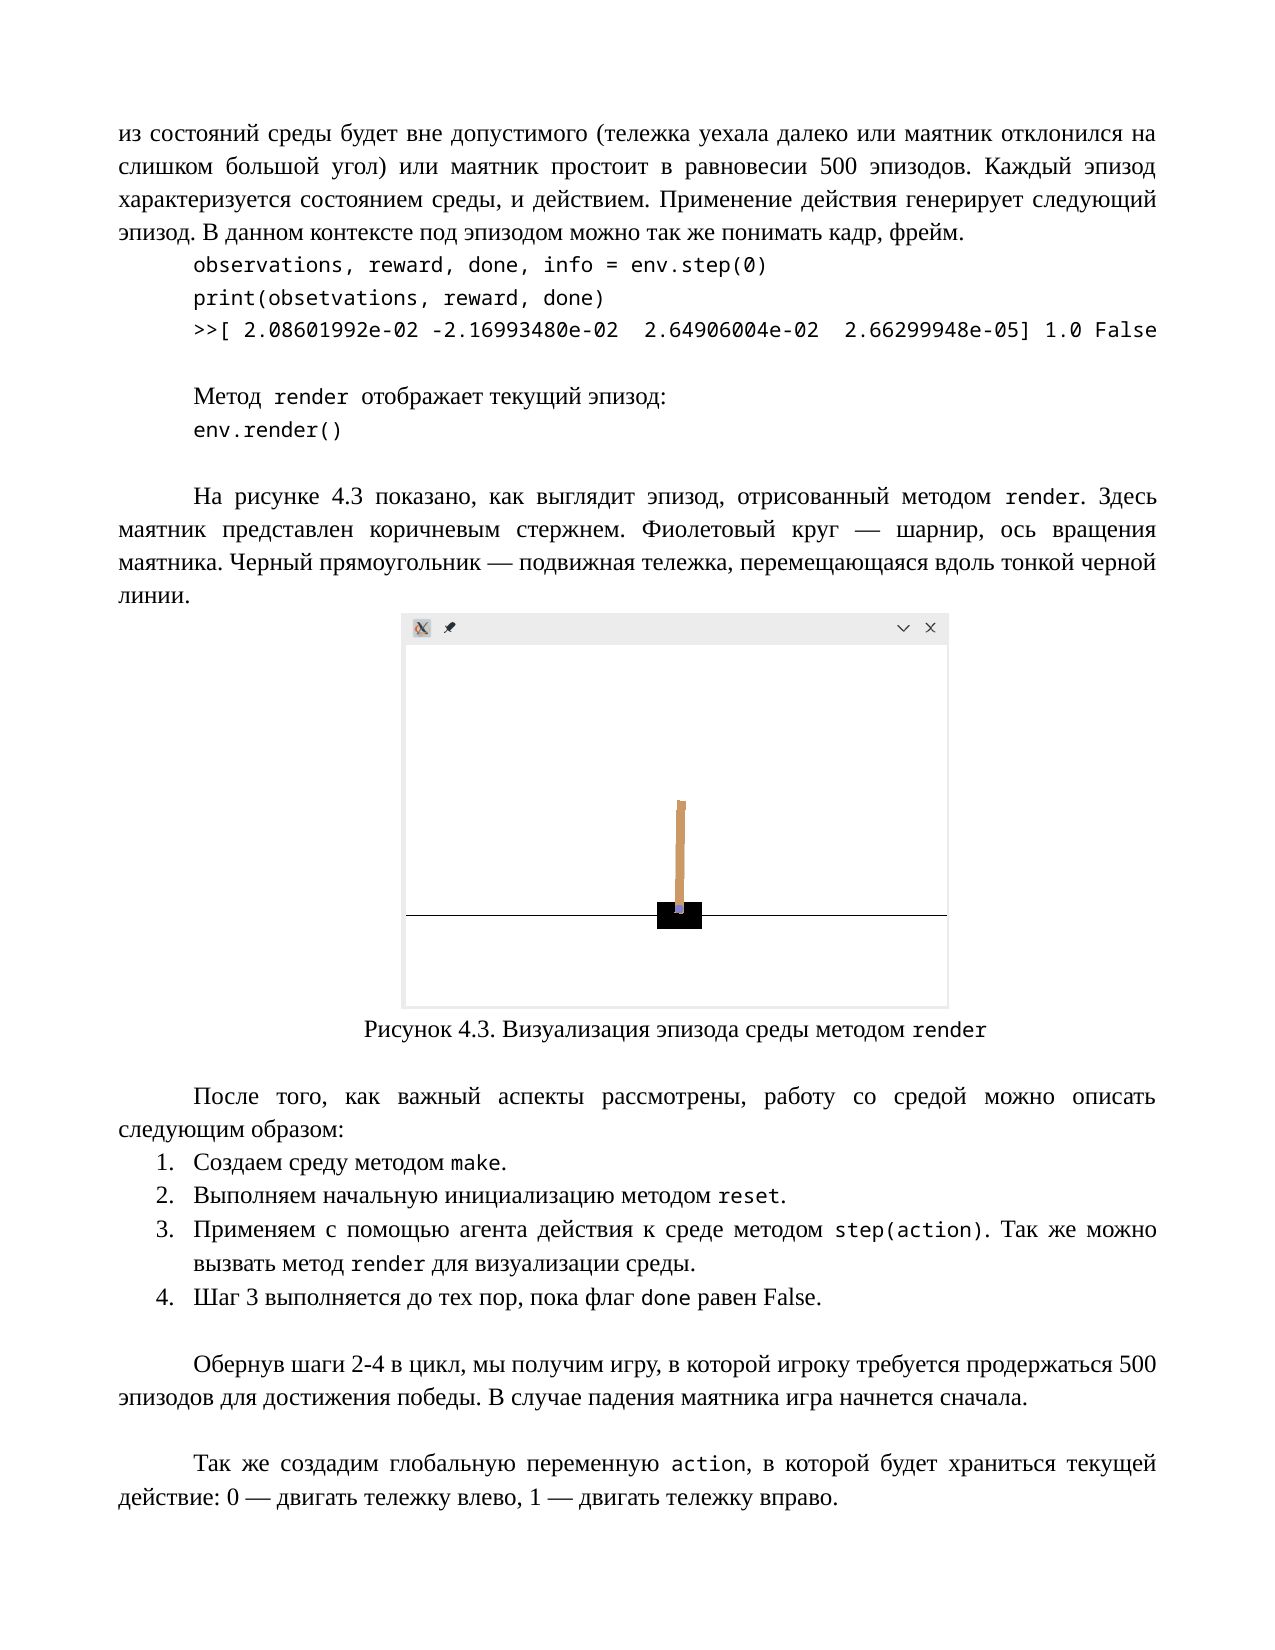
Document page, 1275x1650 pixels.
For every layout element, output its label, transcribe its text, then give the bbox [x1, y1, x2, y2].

text print(obsetvations, reward, done) [118, 283, 1157, 311]
list Применяем с помощью агента действия к среде методом step(action). Так же можно вызвать метод render для визуализации среды. [156, 1214, 1157, 1278]
list Создаем среду методом make. [156, 1147, 1157, 1176]
text >>[ 2.08601992e-02 -2.16993480e-02 2.64906004e-02 2.66299948e-05] 1.0 False [118, 315, 1157, 377]
list Выполняем начальную инициализацию методом reset. [156, 1181, 1157, 1210]
list Шаг 3 выполняется до тех пор, пока флаг done равен False. [156, 1282, 1157, 1312]
text На рисунке 4.3 показано, как выглядит эпизод, отрисованный методом render. Здесь маятник представлен коричневым стержнем. Фиолетовый круг — шарнир, ось вращения маятника. Черный прямоугольник — подвижная тележка, перемещающаяся вдоль тонкой черной линии. [118, 481, 1157, 609]
picture [401, 613, 950, 1009]
text После того, как важный аспекты рассмотрены, работу со средой можно описать следующим образом: [118, 1081, 1157, 1142]
text observations, reward, done, info = env.step(0) [118, 250, 1157, 279]
text Обернув шаги 2-4 в цикл, мы получим игру, в которой игроку требуется продержаться 500 эпизодов для достижения победы. В случае падения маятника игра начнется сначала. [118, 1349, 1157, 1411]
text Рисунок 4.3. Визуализация эпизода среды методом render [118, 1014, 1157, 1043]
text Метод render отображает текущий эпизод: [118, 381, 1157, 411]
text env.render() [118, 415, 1157, 476]
text из состояний среды будет вне допустимого (тележка уехала далеко или маятник отклонился на слишком большой угол) или маятник простоит в равновесии 500 эпизодов. Каждый эпизод характеризуется состоянием среды, и действием. Применение действия генерирует следующий эпизод. В данном контексте под эпизодом можно так же понимать кадр, фрейм. [118, 118, 1157, 246]
text Так же создадим глобальную переменную action, в которой будет храниться текущей действие: 0 — двигать тележку влево, 1 — двигать тележку вправо. [118, 1448, 1157, 1511]
